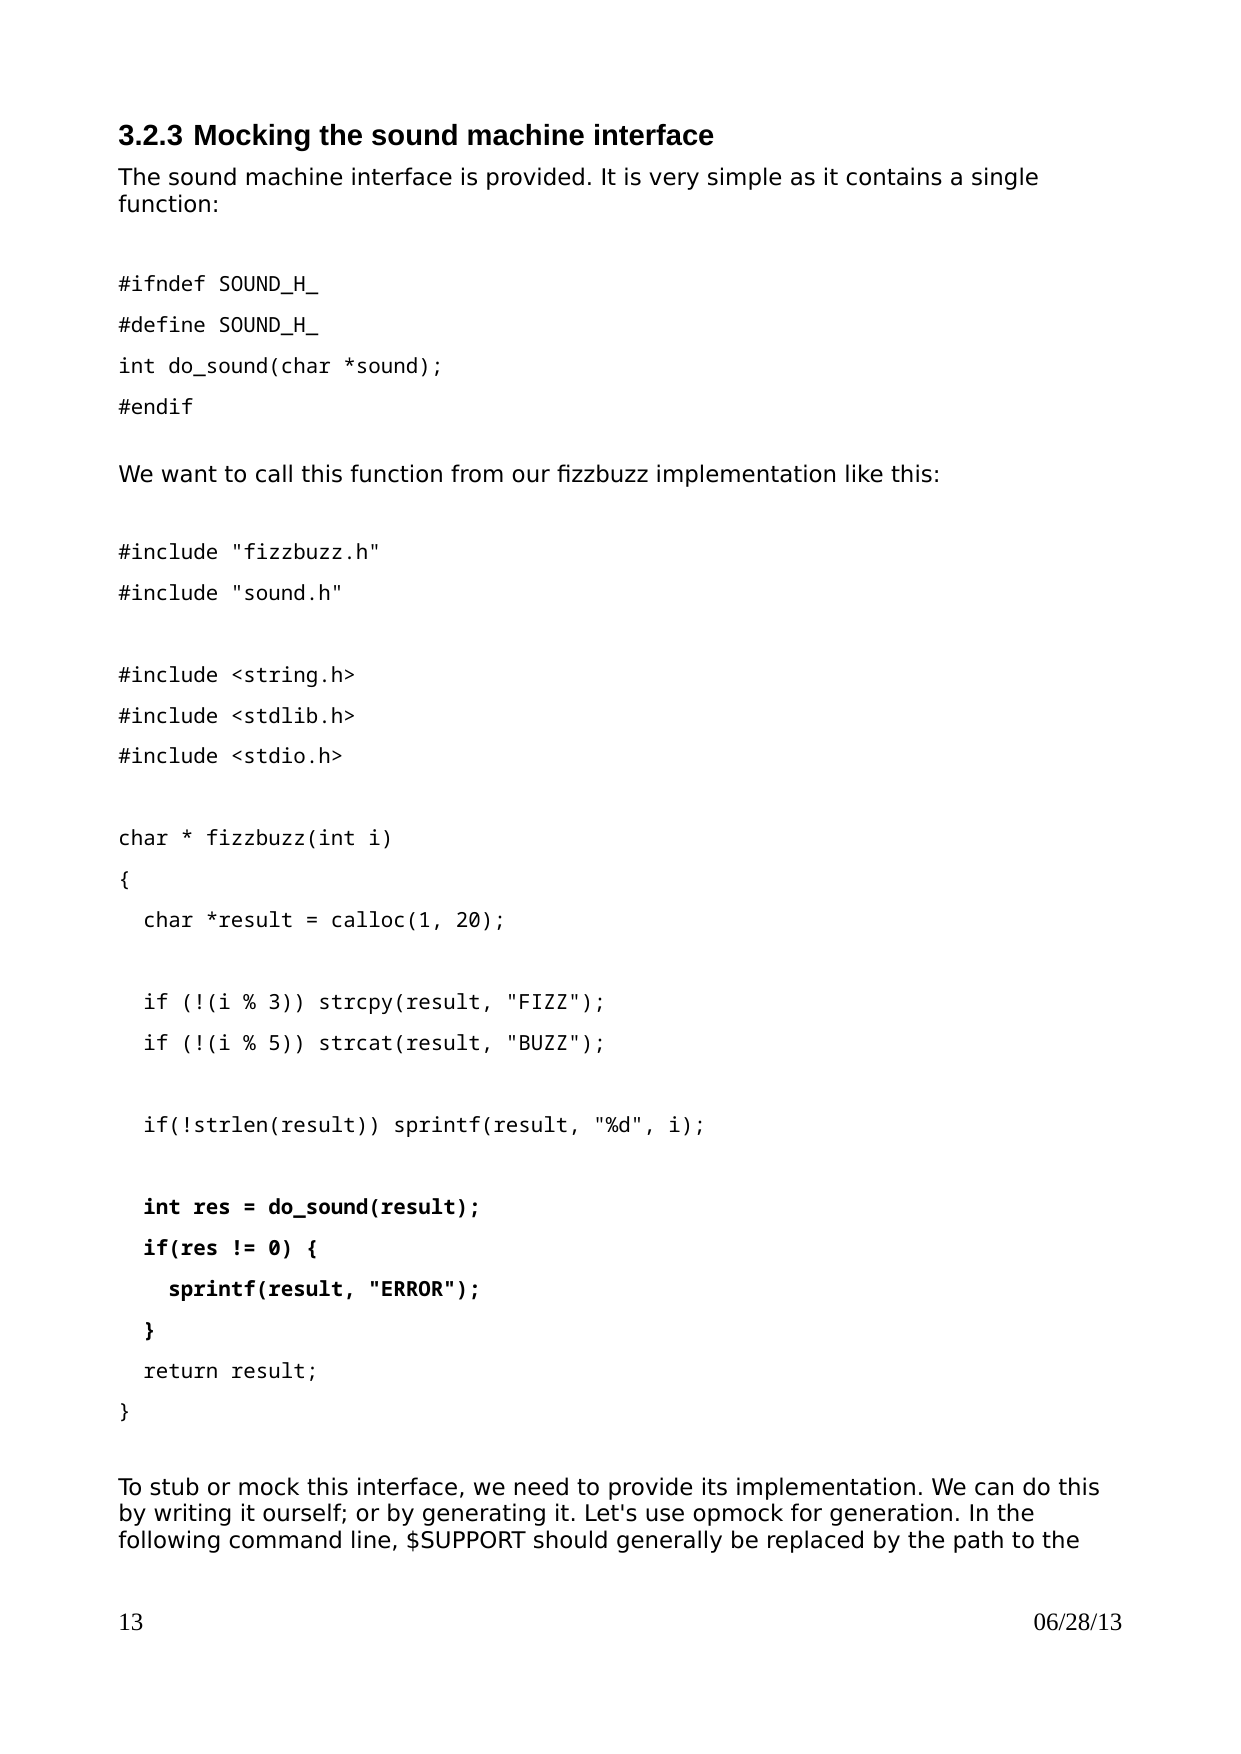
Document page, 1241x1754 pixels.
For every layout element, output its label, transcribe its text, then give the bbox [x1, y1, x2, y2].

subtitle Mocking the sound machine interface [118, 118, 1122, 152]
text return result; [118, 1356, 1122, 1384]
text #define SOUND_H_ [118, 310, 1122, 338]
text We want to call this function from our fizzbuzz implementation like this: [118, 462, 1122, 488]
text #include <stdio.h> [118, 742, 1122, 770]
text int res = do_sound(result); [118, 1192, 1122, 1220]
text #ifndef SOUND_H_ [118, 269, 1122, 298]
text int do_sound(char *sound); [118, 351, 1122, 379]
text char *result = calloc(1, 20); [118, 905, 1122, 934]
text sprintf(result, "ERROR"); [118, 1274, 1122, 1302]
text if (!(i % 3)) strcpy(result, "FIZZ"); [118, 987, 1122, 1016]
text #include "fizzbuzz.h" [118, 537, 1122, 565]
text if (!(i % 5)) strcat(result, "BUZZ"); [118, 1028, 1122, 1057]
text #include "sound.h" [118, 578, 1122, 606]
text #include <stdlib.h> [118, 701, 1122, 729]
text } [118, 1315, 1122, 1343]
text To stub or mock this interface, we need to provide its implementation. We can do this by writing it ourself; or by generating it. Let's use opmock for generation. In the following command line, $SUPPORT should generally be replaced by the path to the [118, 1474, 1122, 1554]
text if(!strlen(result)) sprintf(result, "%d", i); [118, 1110, 1122, 1138]
text #endif [118, 392, 1122, 420]
text } [118, 1397, 1122, 1425]
text if(res != 0) { [118, 1233, 1122, 1261]
text { [118, 864, 1122, 893]
text The sound machine interface is provided. It is very simple as it contains a single function: [118, 164, 1122, 217]
text char * fizzbuzz(int i) [118, 823, 1122, 852]
text #include <string.h> [118, 660, 1122, 688]
